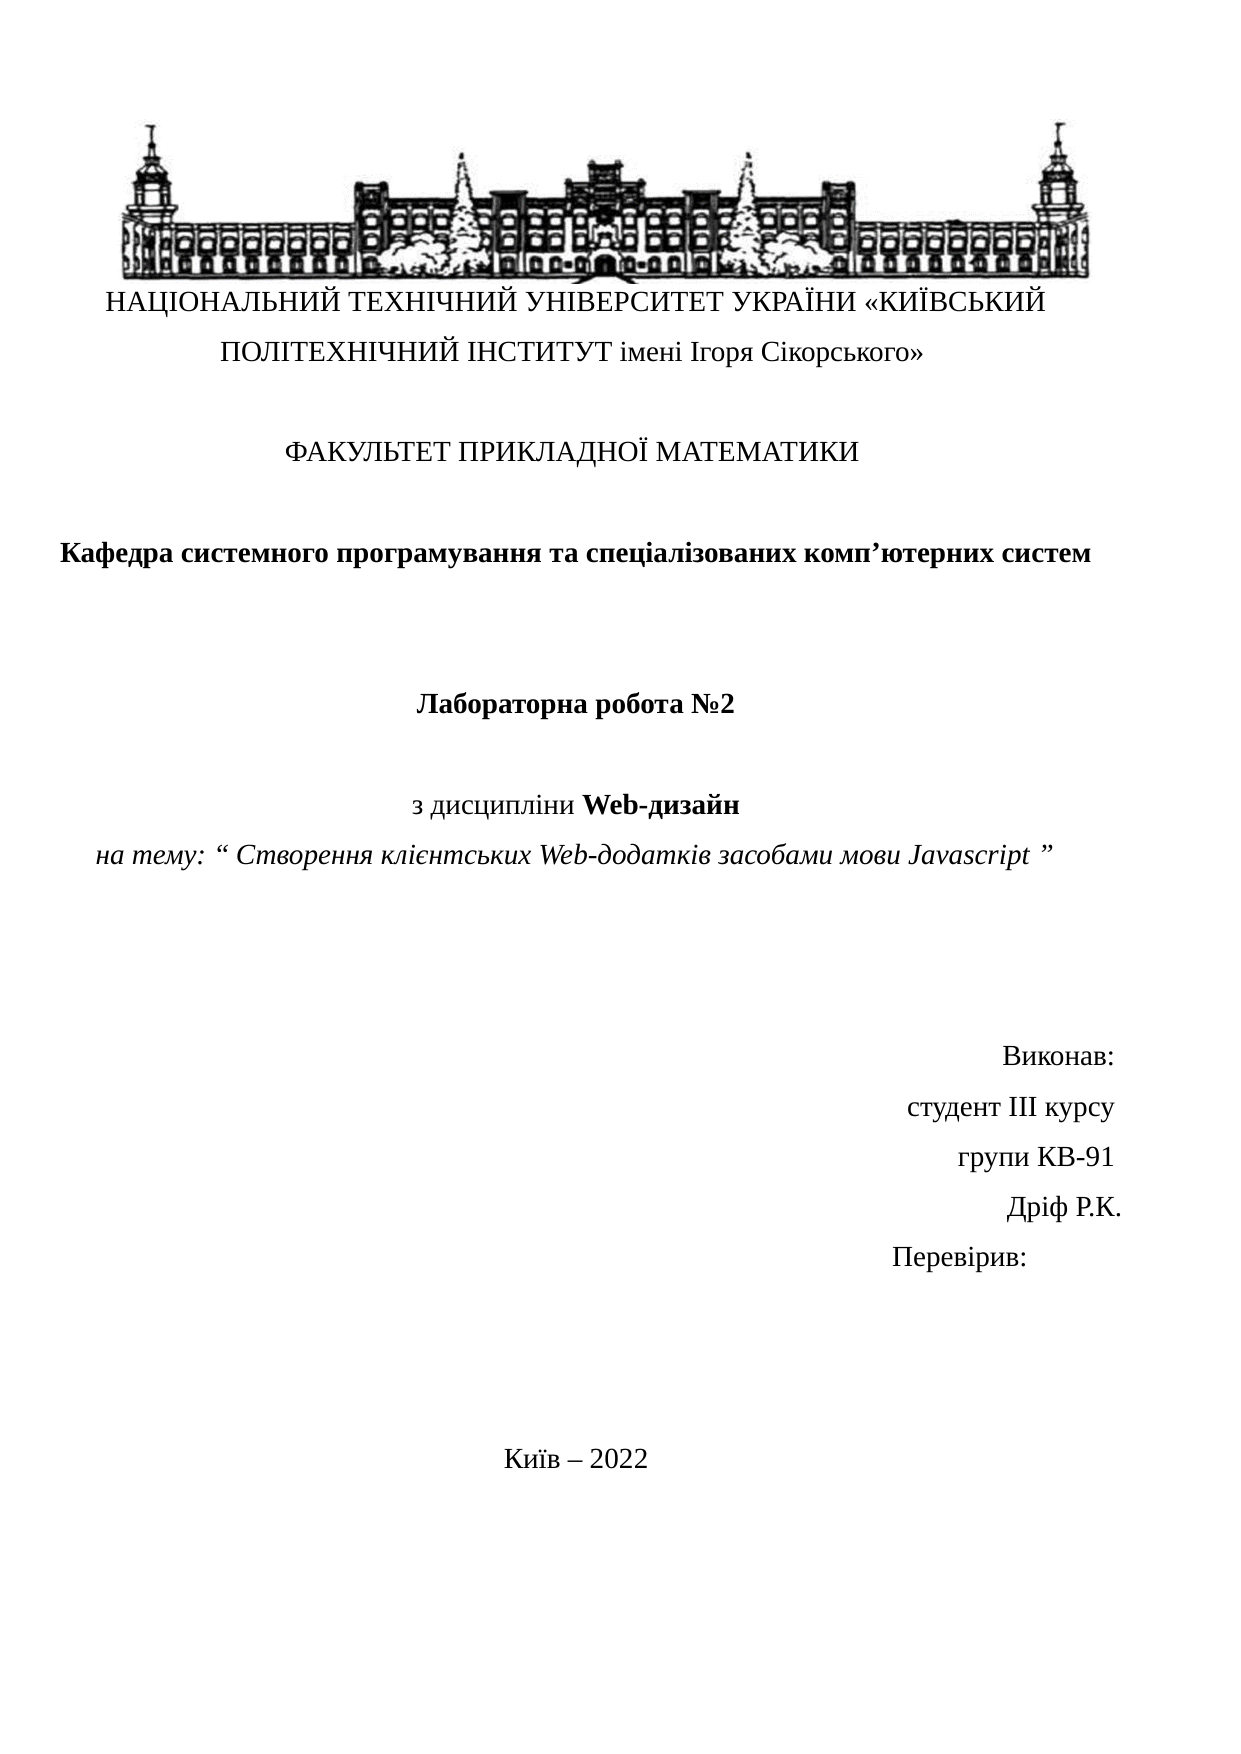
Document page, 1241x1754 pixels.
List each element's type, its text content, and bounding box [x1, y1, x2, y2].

text Перевірив: [29, 1239, 1122, 1273]
text Кафедра системного програмування та спеціалізованих комп’ютерних систем [29, 535, 1122, 569]
picture [118, 118, 1093, 284]
text Лабораторна робота №2 [29, 686, 1122, 720]
text ФАКУЛЬТЕТ ПРИКЛАДНОЇ МАТЕМАТИКИ [29, 434, 1122, 468]
text на тему: “ Створення клієнтських Web-додатків засобами мови Javascript ” [29, 837, 1122, 871]
text з дисципліни Web-дизайн [29, 787, 1122, 820]
text Виконав: [29, 1038, 1122, 1072]
text групи КВ-91 [29, 1139, 1122, 1172]
text Дріф Р.К. [29, 1189, 1122, 1223]
text Київ – 2022 [29, 1441, 1122, 1474]
text НАЦІОНАЛЬНИЙ ТЕХНІЧНИЙ УНІВЕРСИТЕТ УКРАЇНИ «КИЇВСЬКИЙ ПОЛІТЕХНІЧНИЙ ІНСТИТУТ імені Ігоря Сікорського» [29, 284, 1122, 367]
text студент ІII курсу [29, 1089, 1122, 1122]
